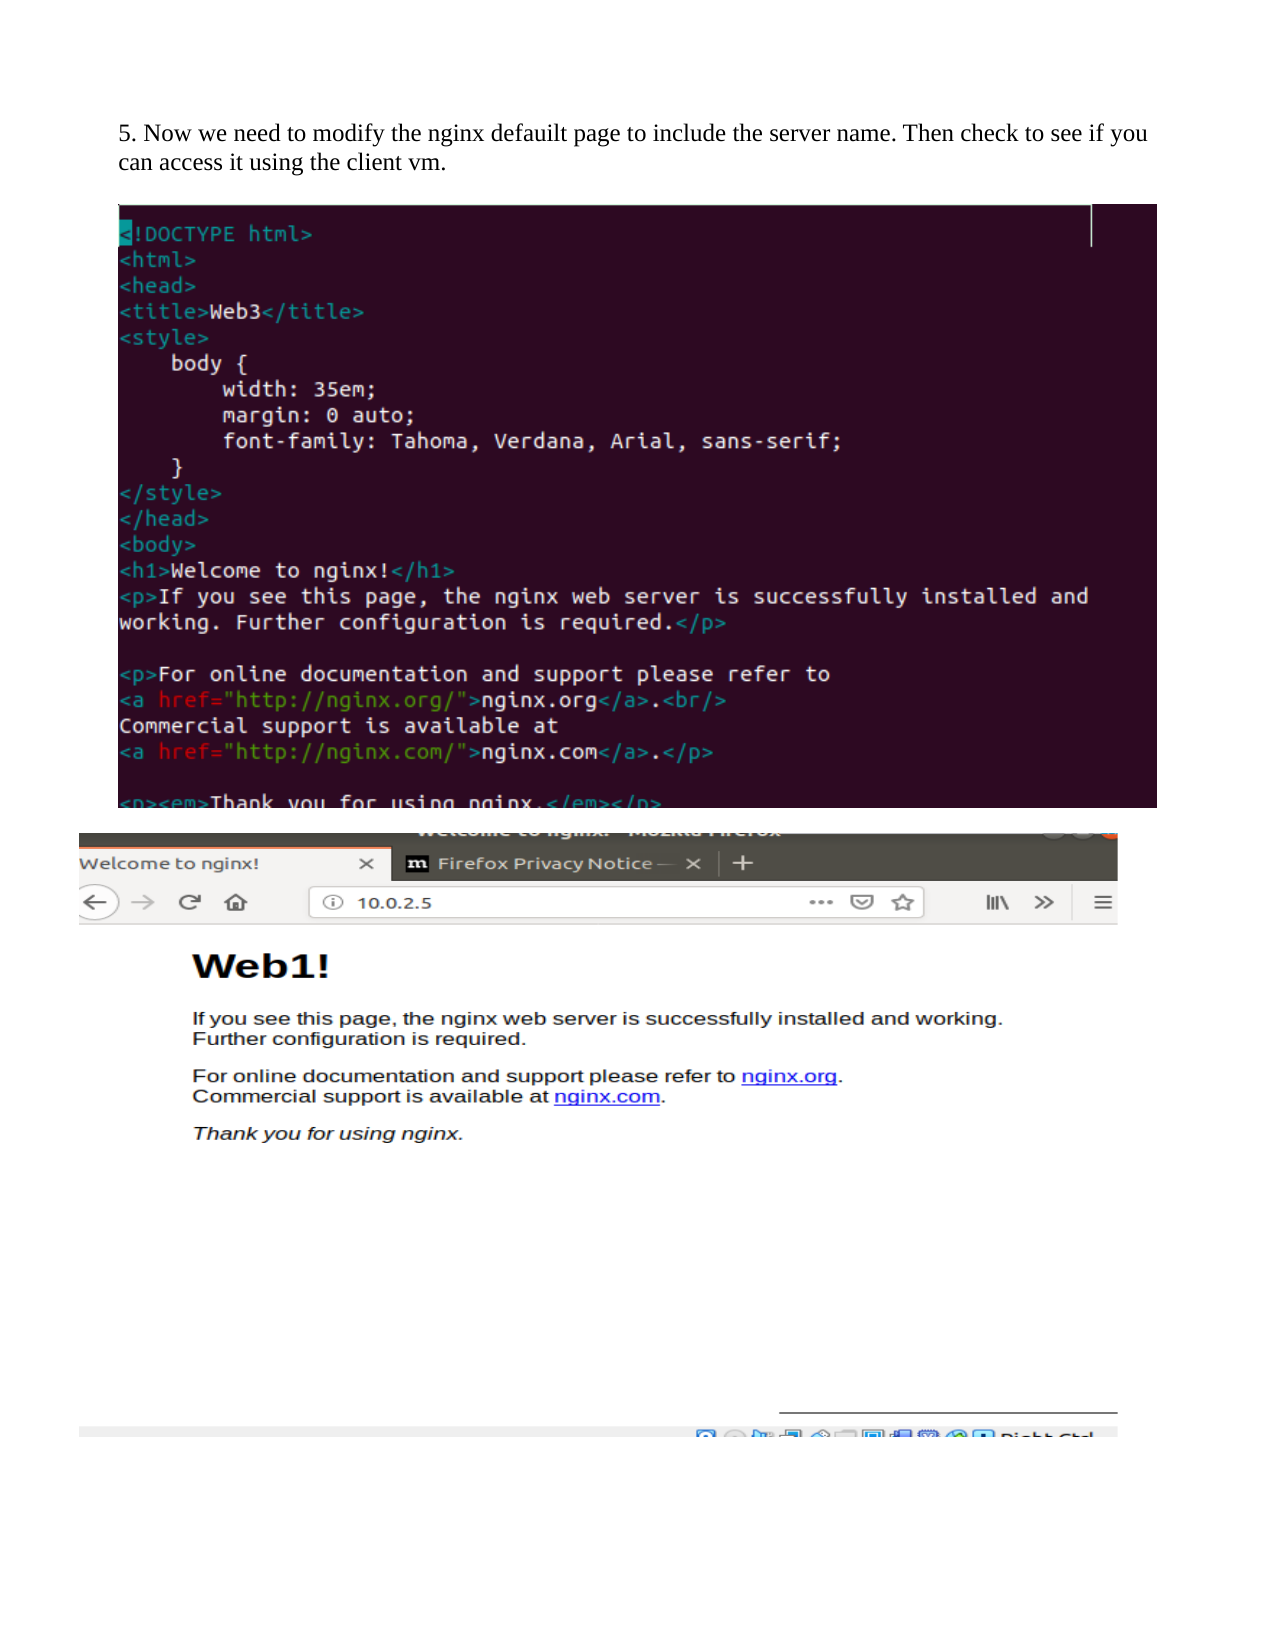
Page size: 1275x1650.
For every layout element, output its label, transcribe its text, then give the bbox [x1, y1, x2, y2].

text 5. Now we need to modify the nginx defauilt page to include the server name. Then check to see if you can access it using the client vm. [118, 118, 1157, 176]
picture [79, 833, 1118, 1437]
picture [118, 204, 1157, 808]
